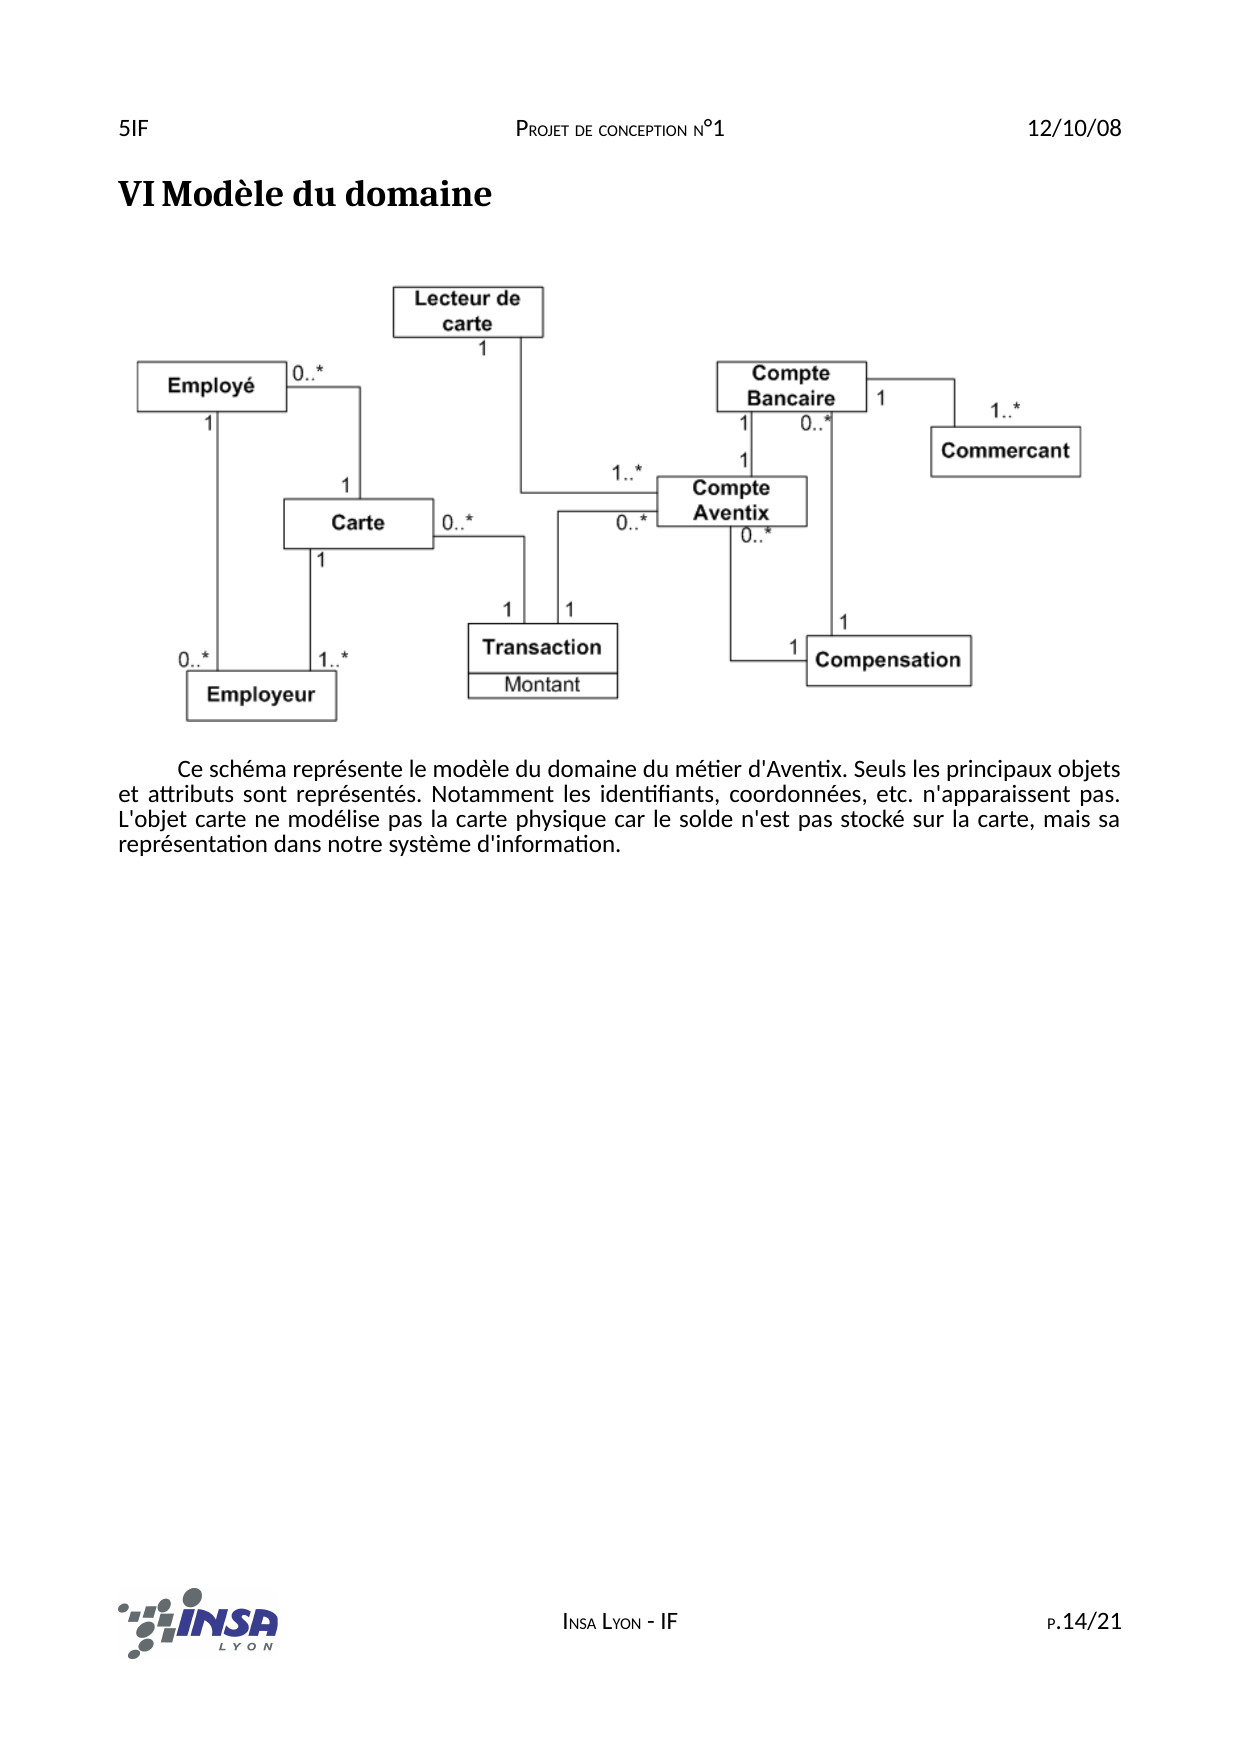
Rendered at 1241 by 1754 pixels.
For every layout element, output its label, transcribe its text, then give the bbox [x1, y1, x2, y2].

picture [136, 283, 1082, 722]
subtitle Modèle du domaine [118, 173, 1122, 216]
text Ce schéma représente le modèle du domaine du métier d'Aventix. Seuls les principaux objets et attributs sont représentés. Notamment les identifiants, coordonnées, etc. n'apparaissent pas. L'objet carte ne modélise pas la carte physique car le solde n'est pas stocké sur la carte, mais sa représentation dans notre système d'information. [118, 759, 1122, 859]
picture [118, 1588, 278, 1659]
